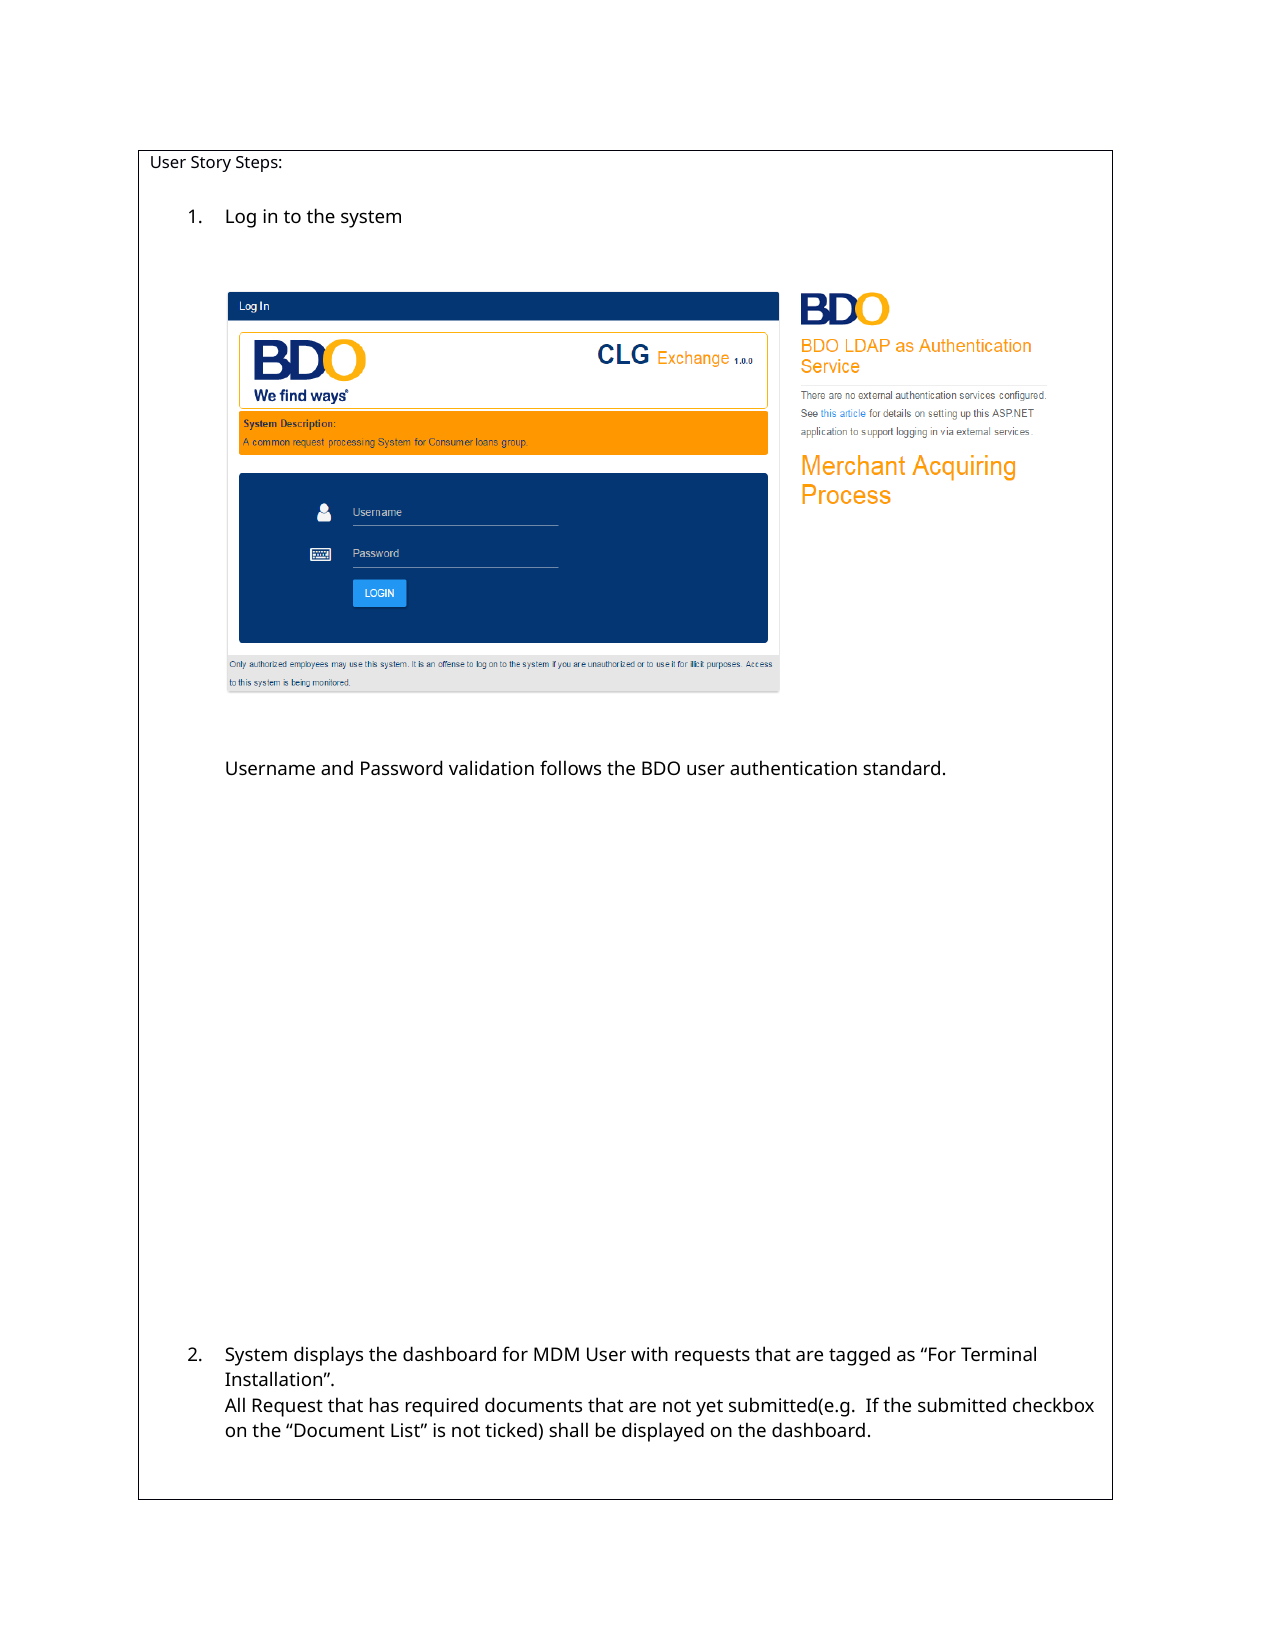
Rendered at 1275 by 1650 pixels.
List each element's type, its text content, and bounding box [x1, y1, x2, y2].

picture [224, 286, 1048, 697]
table_cell User Story Steps: Log in to the system Username and Password validation follows the BDO user authentication standard. System displays the dashboard for MDM User with requests that are tagged as “For Terminal Installation”. All Request that has required documents that are not yet submitted(e.g. If the submitted checkbox on the “Document List” is not ticked) shall be displayed on the dashboard. User selects and click the request on the dashboard. System displays the details of the request. User has an option to tick a document if they received a hard copy. User has an option to add a Document Checklist per request level. Note: By clicking the button, the document list table will be replaced by a Document Checklist Form Refer to the attachment for the validation of the fields. [User Story 12 – MDM User – Field Criteria – New Affiliation Request.xls] User has an option to Generate Welcome Letter for all the branches included in the request. If Ao has completed the submission of the requirements, user has click the completed button. <Put screen shots here> User logs out from the system by clicking the logout button on the upper-right corner of the screen. [139, 151, 1112, 1499]
